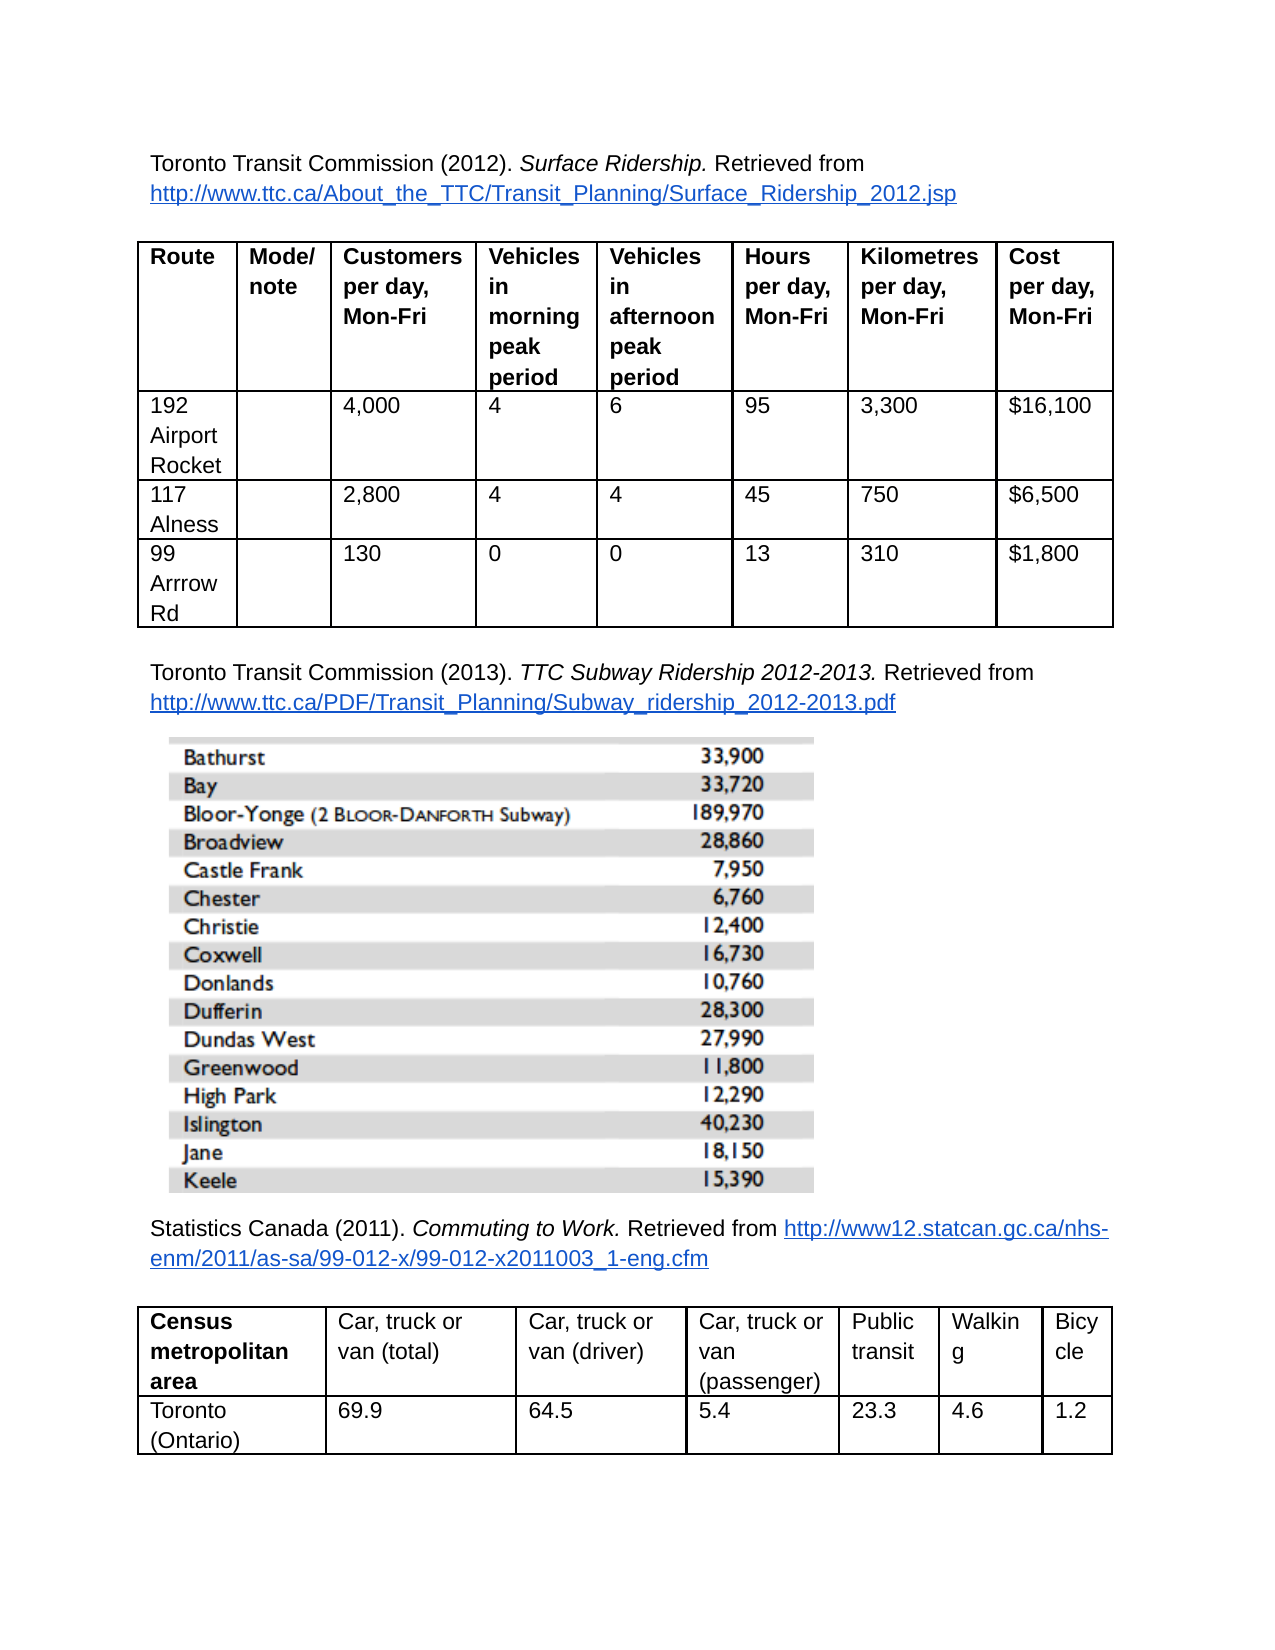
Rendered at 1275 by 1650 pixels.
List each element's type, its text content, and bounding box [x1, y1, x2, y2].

table_header Census metropolitan area [139, 1308, 325, 1394]
table_cell 0 [477, 540, 596, 626]
table_cell 4 [598, 481, 731, 537]
table_cell [238, 392, 330, 479]
table_cell 13 [734, 540, 847, 626]
table_cell 0 [598, 540, 731, 626]
table_cell 64.5 [517, 1397, 685, 1453]
table_cell $1,800 [998, 540, 1112, 626]
table_cell 99 Arrrow Rd [139, 540, 236, 626]
table_cell $16,100 [998, 392, 1112, 479]
table_header Cost per day, Mon-Fri [998, 243, 1112, 390]
picture [168, 737, 814, 1193]
table_cell $6,500 [998, 481, 1112, 537]
table_header Vehicles in afternoon peak period [598, 243, 731, 390]
table_cell 5.4 [688, 1397, 838, 1453]
table_cell 95 [734, 392, 847, 479]
table_cell 69.9 [327, 1397, 515, 1453]
table_cell Toronto (Ontario) [139, 1397, 325, 1453]
table_cell 2,800 [332, 481, 475, 537]
table_cell 3,300 [849, 392, 995, 479]
table_cell 192 Airport Rocket [139, 392, 236, 479]
table_header Kilometres per day, Mon-Fri [849, 243, 995, 390]
table_header Car, truck or van (passenger) [688, 1308, 838, 1394]
table_cell 4,000 [332, 392, 475, 479]
table_header Vehicles in morning peak period [477, 243, 596, 390]
table_cell 117 Alness [139, 481, 236, 537]
table_header Car, truck or van (driver) [517, 1308, 685, 1394]
table_cell 4 [477, 481, 596, 537]
table_header Mode/ note [238, 243, 330, 390]
text Toronto Transit Commission (2013). TTC Subway Ridership 2012-2013. Retrieved from http://www.ttc.ca/PDF/Transit_Planning/Subway_ridership_2012-2013.pdf [150, 658, 1125, 715]
table_cell [238, 481, 330, 537]
table_cell 4 [477, 392, 596, 479]
text Statistics Canada (2011). Commuting to Work. Retrieved from http://www12.statcan.gc.ca/nhs-enm/2011/as-sa/99-012-x/99-012-x2011003_1-eng.cfm [150, 1215, 1125, 1272]
table_header Hours per day, Mon-Fri [734, 243, 847, 390]
table_header Car, truck or van (total) [327, 1308, 515, 1394]
table_cell 45 [734, 481, 847, 537]
table_cell [238, 540, 330, 626]
table_header Bicycle [1044, 1308, 1111, 1394]
table_header Route [139, 243, 236, 390]
table_cell 4.6 [940, 1397, 1041, 1453]
table_cell 310 [849, 540, 995, 626]
table_header Public transit [840, 1308, 938, 1394]
text Toronto Transit Commission (2012). Surface Ridership. Retrieved from http://www.ttc.ca/About_the_TTC/Transit_Planning/Surface_Ridership_2012.jsp [150, 150, 1125, 207]
table_cell 130 [332, 540, 475, 626]
table_cell 6 [598, 392, 731, 479]
table_cell 23.3 [840, 1397, 938, 1453]
table_header Customers per day, Mon-Fri [332, 243, 475, 390]
table_cell 750 [849, 481, 995, 537]
table_header Walking [940, 1308, 1041, 1394]
table_cell 1.2 [1044, 1397, 1111, 1453]
